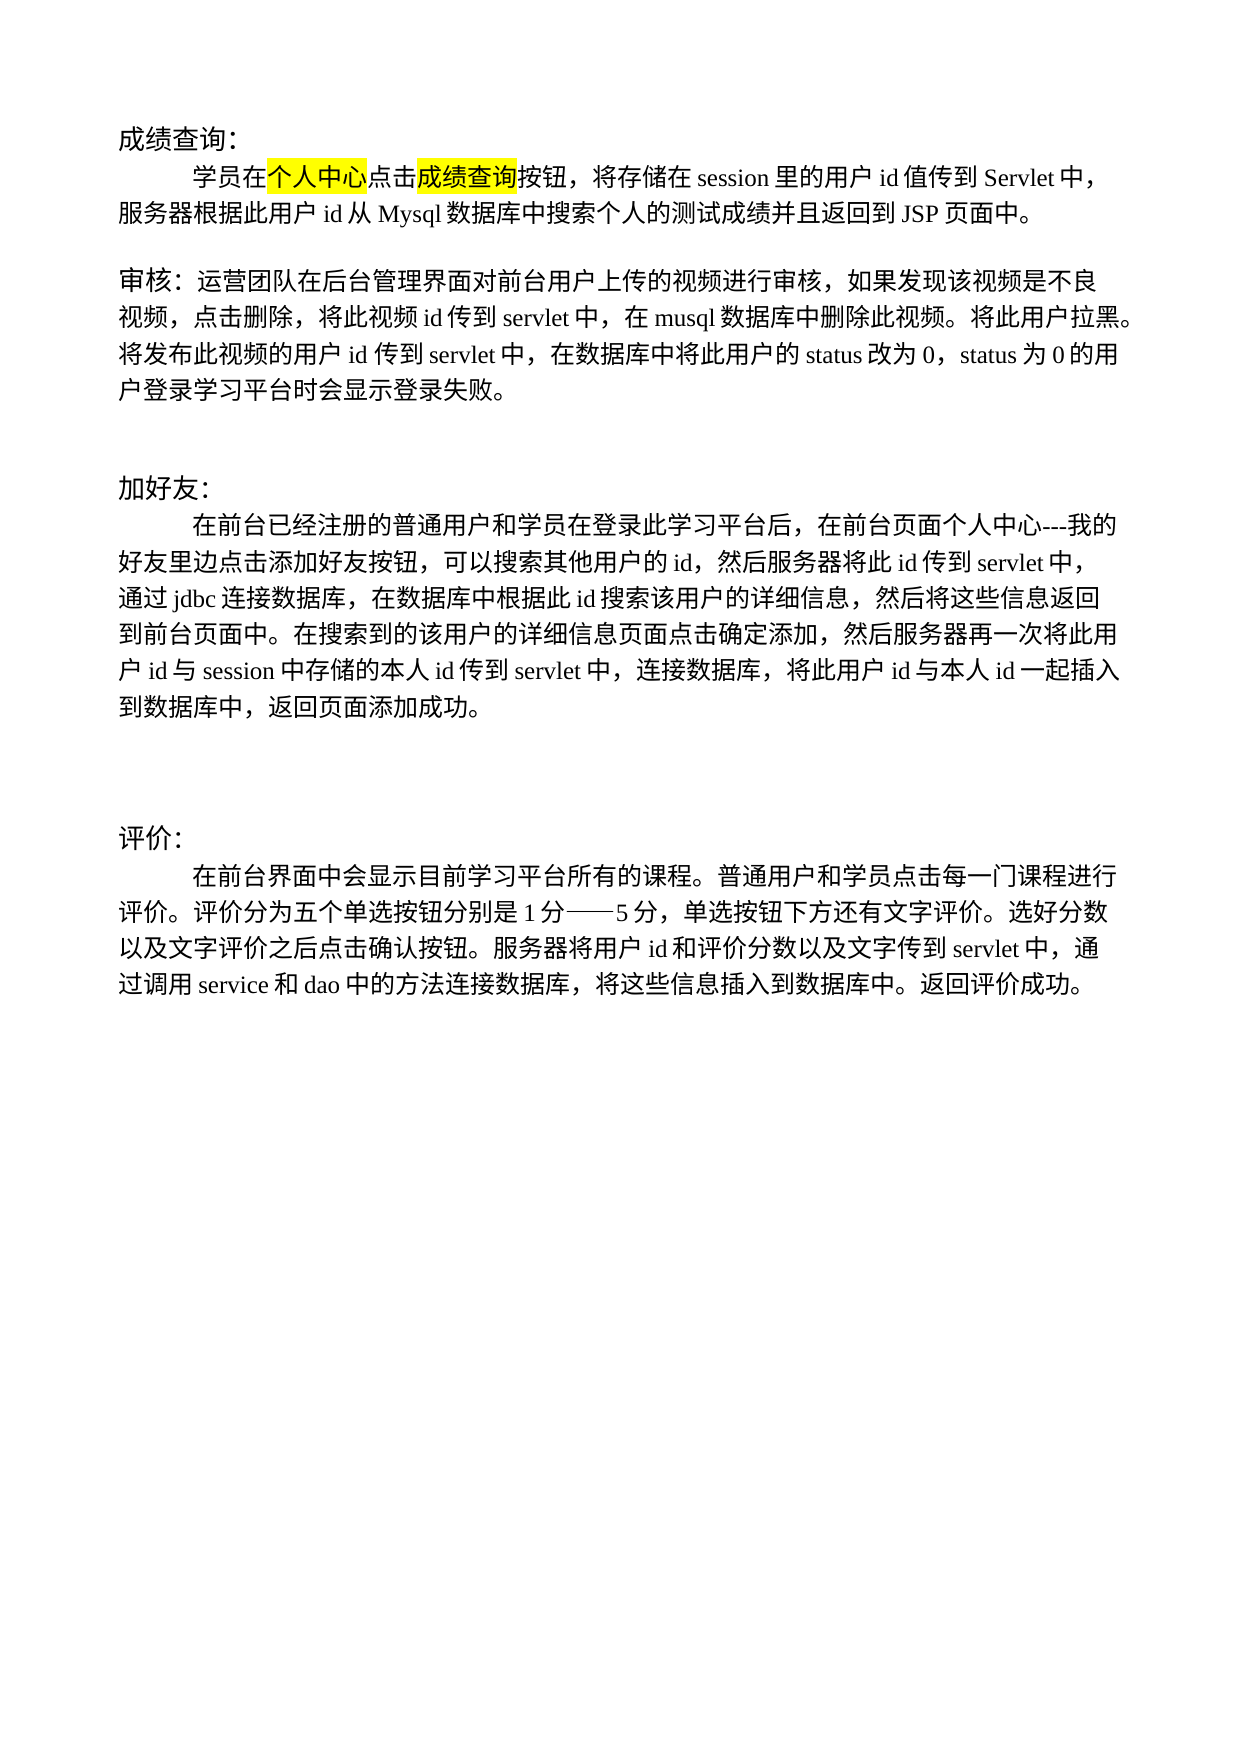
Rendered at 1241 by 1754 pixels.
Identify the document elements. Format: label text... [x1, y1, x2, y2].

text 在前台界面中会显示目前学习平台所有的课程。普通用户和学员点击每一门课程进行评价。评价分为五个单选按钮分别是1分——5分，单选按钮下方还有文字评价。选好分数以及文字评价之后点击确认按钮。服务器将用户id和评价分数以及文字传到servlet中，通过调用service和dao中的方法连接数据库，将这些信息插入到数据库中。返回评价成功。 [118, 856, 1122, 1001]
text 评价： [118, 817, 1122, 856]
text 学员在个人中心点击成绩查询按钮，将存储在session里的用户id值传到Servlet中，服务器根据此用户id从Mysql数据库中搜索个人的测试成绩并且返回到JSP页面中。 [118, 157, 1122, 230]
text 成绩查询： [118, 118, 1122, 157]
text 在前台已经注册的普通用户和学员在登录此学习平台后，在前台页面个人中心---我的好友里边点击添加好友按钮，可以搜索其他用户的id，然后服务器将此id传到servlet中，通过jdbc连接数据库，在数据库中根据此id搜索该用户的详细信息，然后将这些信息返回到前台页面中。在搜索到的该用户的详细信息页面点击确定添加，然后服务器再一次将此用户id与session中存储的本人id传到servlet中，连接数据库，将此用户id与本人id一起插入到数据库中，返回页面添加成功。 [118, 506, 1122, 723]
text 审核：运营团队在后台管理界面对前台用户上传的视频进行审核，如果发现该视频是不良视频，点击删除，将此视频id传到servlet中，在musql数据库中删除此视频。将此用户拉黑。将发布此视频的用户id 传到servlet中，在数据库中将此用户的status改为0，status为0的用户登录学习平台时会显示登录失败。 [118, 259, 1122, 407]
text 加好友： [118, 467, 1122, 506]
